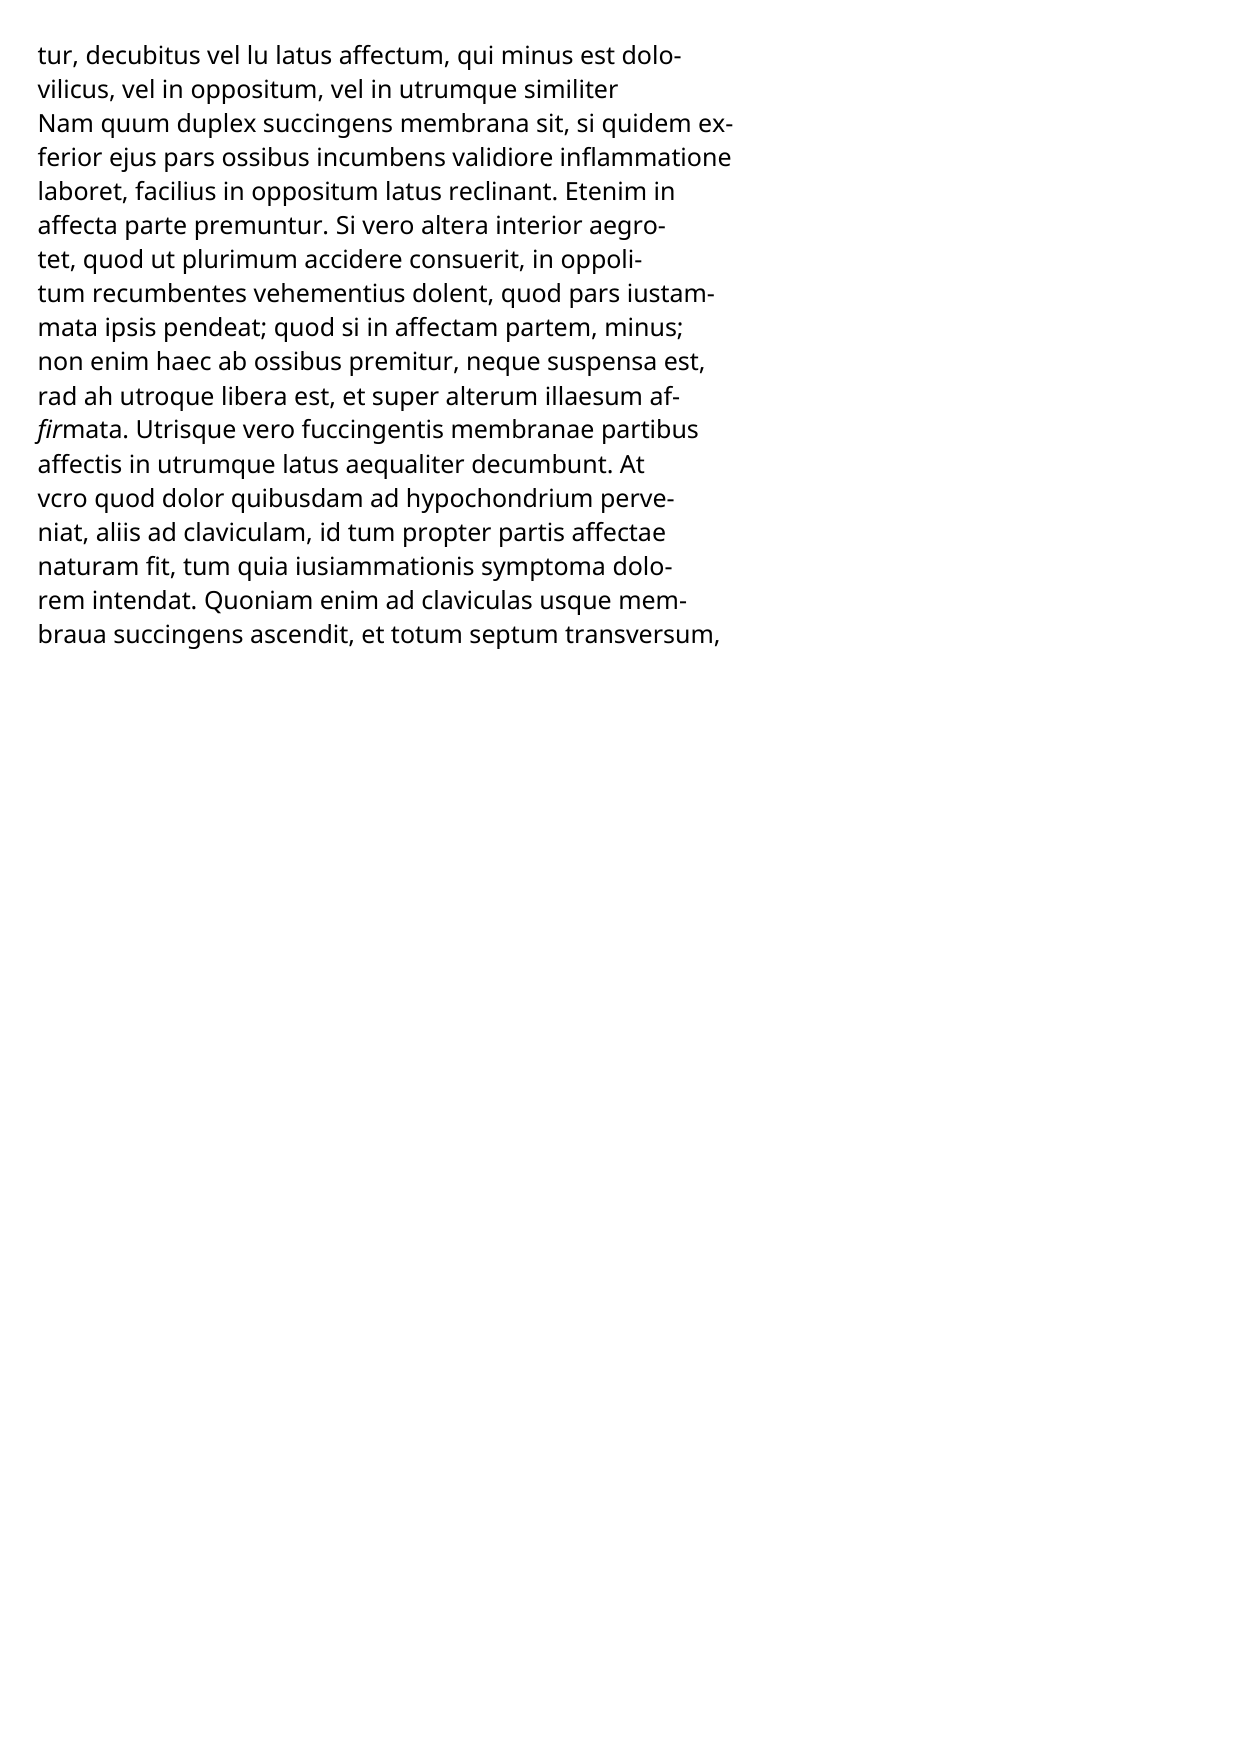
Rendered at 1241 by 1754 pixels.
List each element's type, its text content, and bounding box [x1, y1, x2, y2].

text tur, decubitus vel lu latus affectum, qui minus est dolo- vilicus, vel in oppositum, vel in utrumque similiter Nam quum duplex succingens membrana sit, si quidem ex- ferior ejus pars ossibus incumbens validiore inflammatione laboret, facilius in oppositum latus reclinant. Etenim in affecta parte premuntur. Si vero altera interior aegro- tet, quod ut plurimum accidere consuerit, in oppoli- tum recumbentes vehementius dolent, quod pars iustam- mata ipsis pendeat; quod si in affectam partem, minus; non enim haec ab ossibus premitur, neque suspensa est, rad ah utroque libera est, et super alterum illaesum af- firmata. Utrisque vero fuccingentis membranae partibus affectis in utrumque latus aequaliter decumbunt. At vcro quod dolor quibusdam ad hypochondrium perve- niat, aliis ad claviculam, id tum propter partis affectae naturam fit, tum quia iusiammationis symptoma dolo- rem intendat. Quoniam enim ad claviculas usque mem- braua succingens ascendit, et totum septum transversum, [37, 37, 1203, 651]
